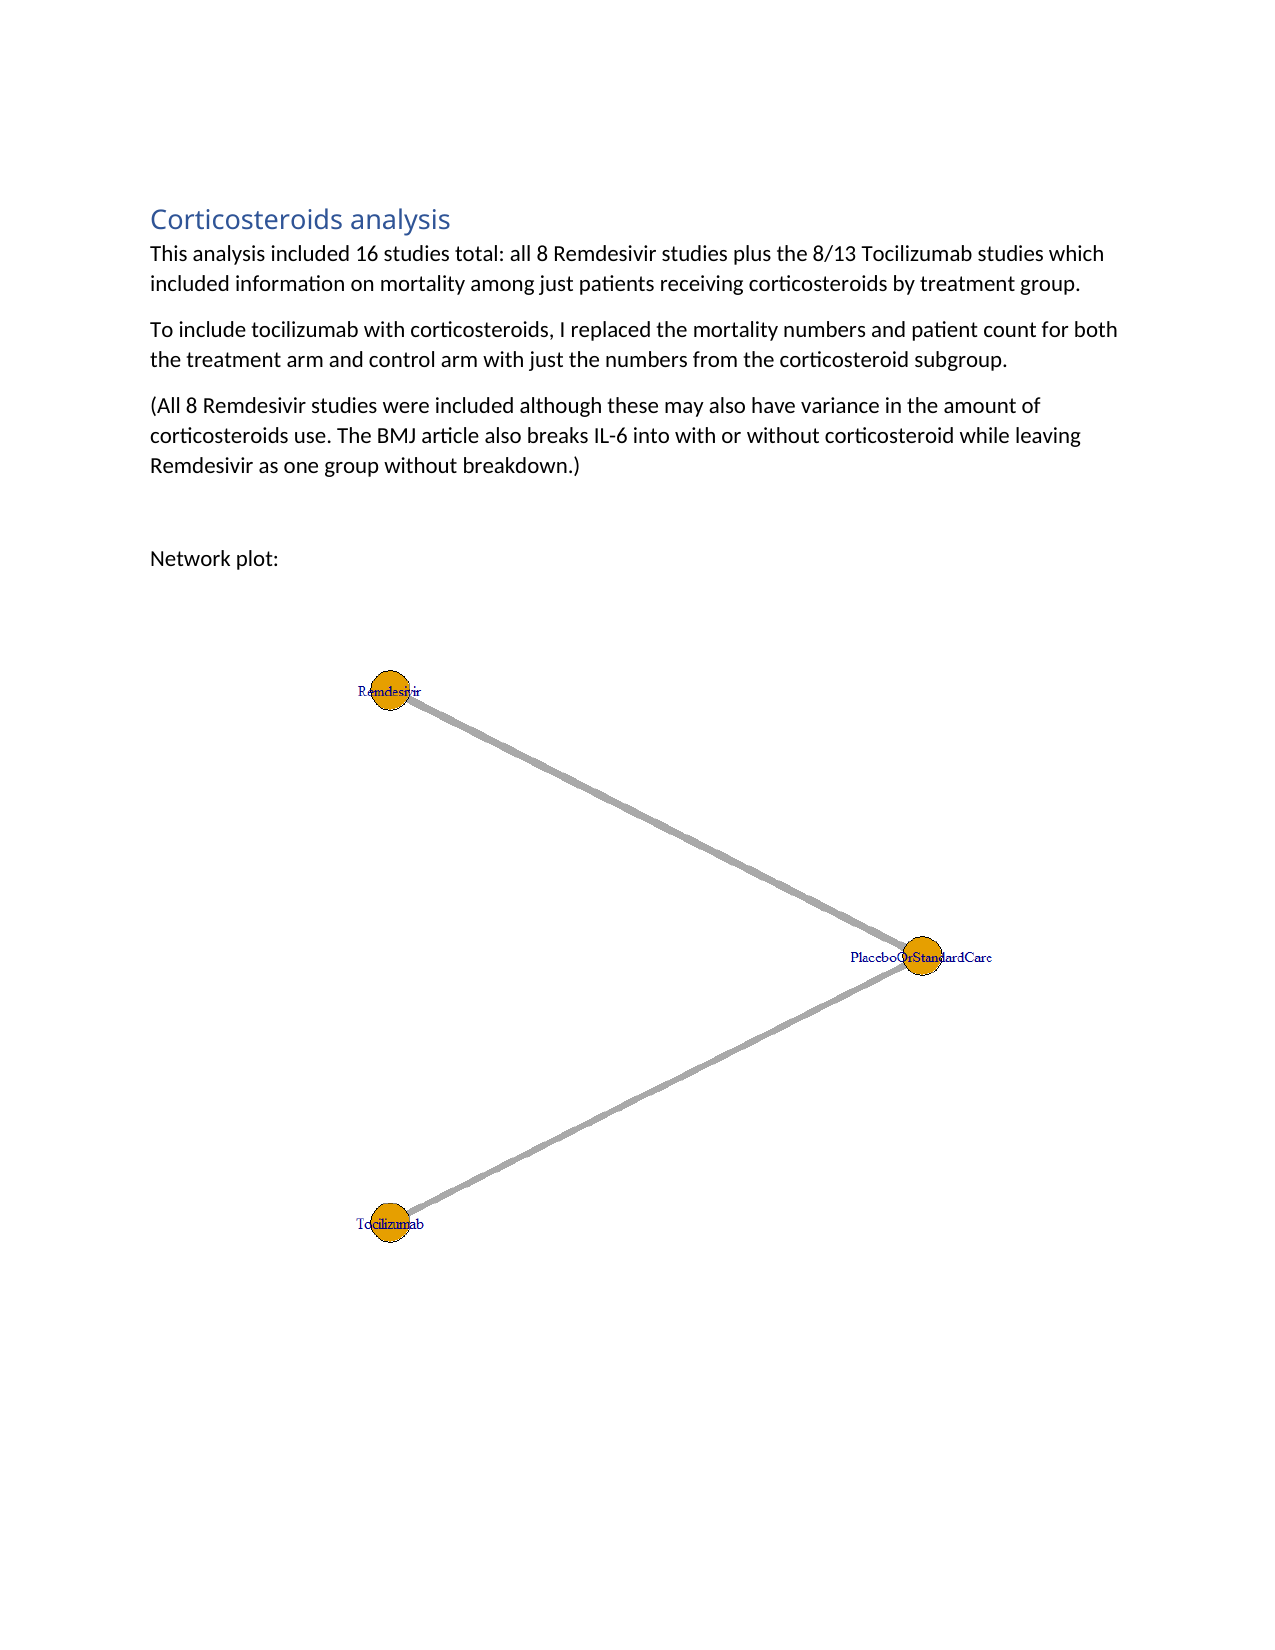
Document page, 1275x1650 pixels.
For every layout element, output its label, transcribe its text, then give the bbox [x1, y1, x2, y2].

text This analysis included 16 studies total: all 8 Remdesivir studies plus the 8/13 Tocilizumab studies which included information on mortality among just patients receiving corticosteroids by treatment group. [150, 239, 1125, 297]
text (All 8 Remdesivir studies were included although these may also have variance in the amount of corticosteroids use. The BMJ article also breaks IL-6 into with or without corticosteroid while leaving Remdesivir as one group without breakdown.) [150, 392, 1125, 479]
subtitle Corticosteroids analysis [150, 201, 1125, 237]
text To include tocilizumab with corticosteroids, I replaced the mortality numbers and patient count for both the treatment arm and control arm with just the numbers from the corticosteroid subgroup. [150, 316, 1125, 373]
text Network plot: [150, 544, 1125, 573]
